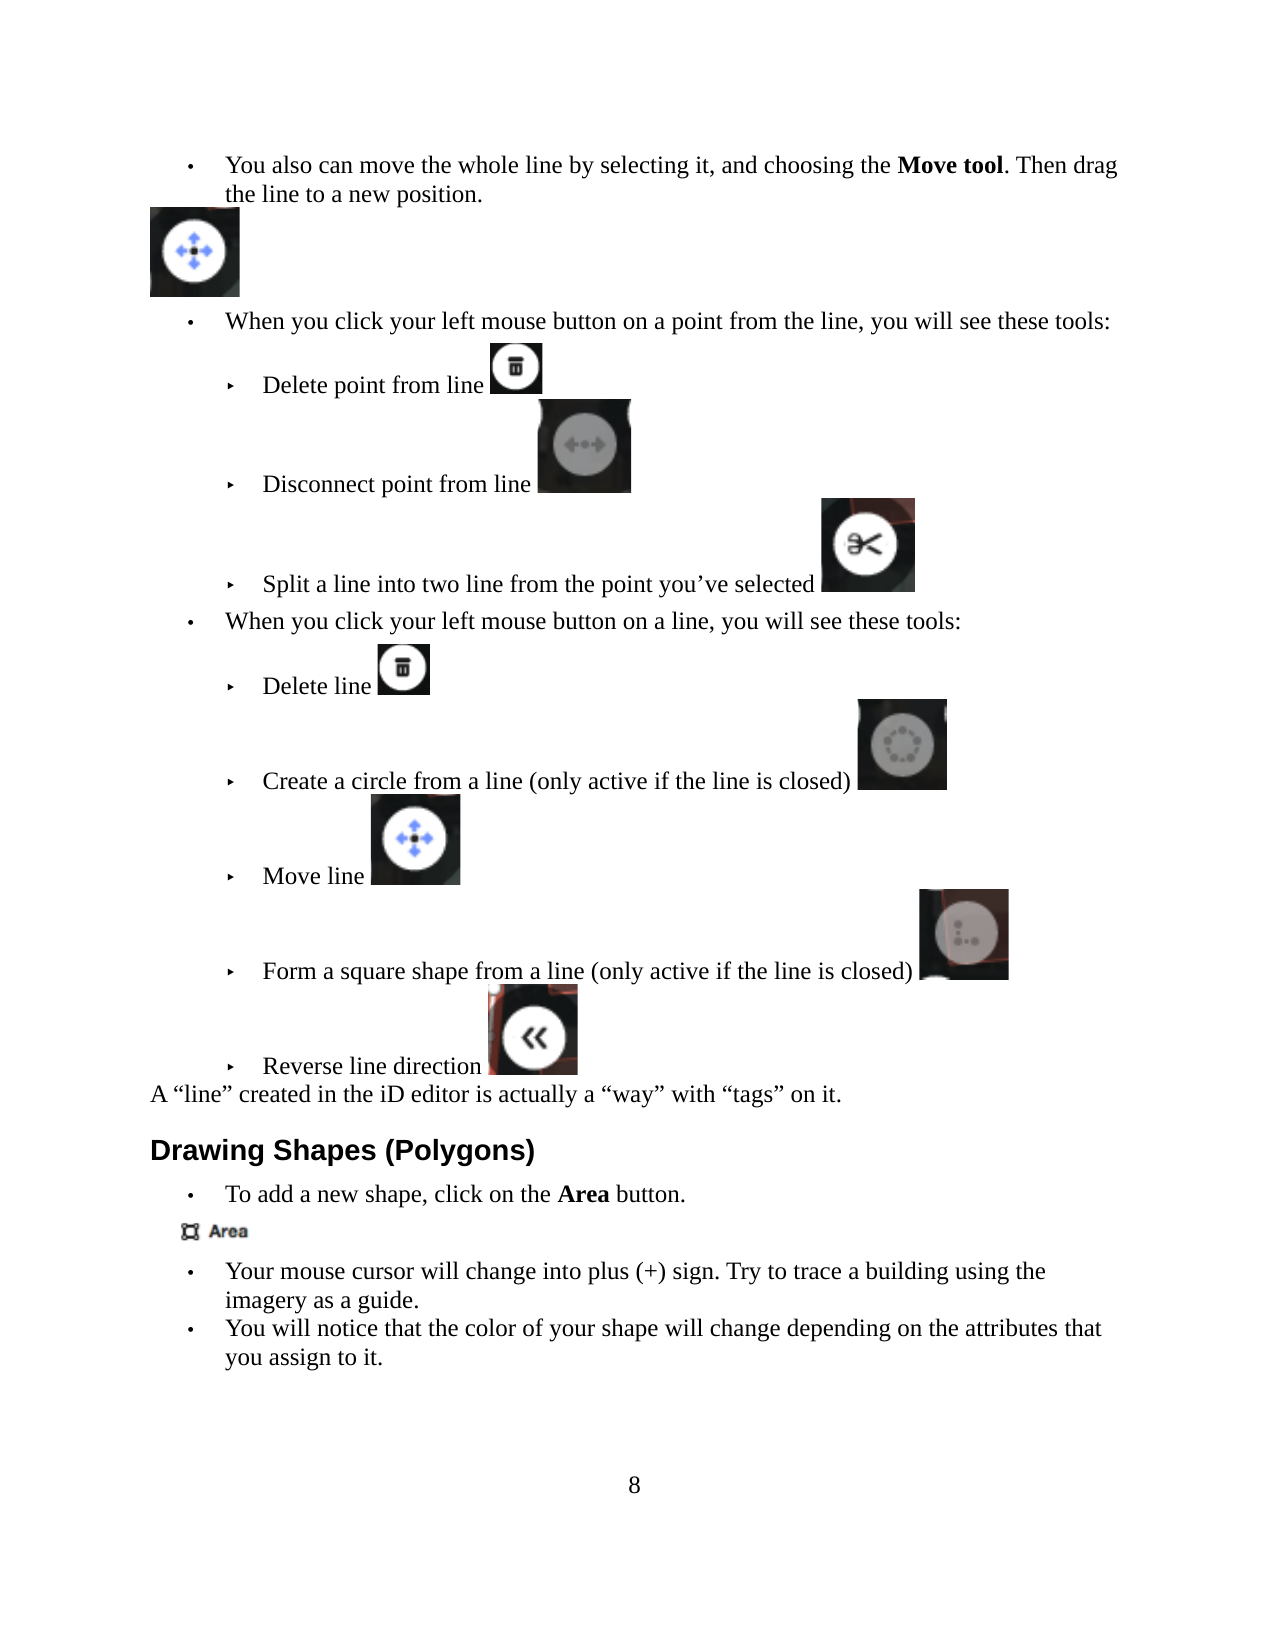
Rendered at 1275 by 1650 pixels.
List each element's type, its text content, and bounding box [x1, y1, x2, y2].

picture [537, 399, 632, 493]
list You will notice that the color of your shape will change depending on the attributes that you assign to it. [187, 1313, 1125, 1371]
list Split a line into two line from the point you’ve selected [225, 498, 1125, 597]
list When you click your left mouse button on a point from the line, you will see these tools: [187, 306, 1125, 335]
picture [919, 889, 1009, 980]
list Delete line [225, 644, 1125, 699]
picture [150, 1208, 275, 1256]
picture [857, 699, 947, 790]
list Move line [225, 794, 1125, 889]
picture [370, 794, 461, 885]
picture [150, 207, 240, 297]
list Delete point from line [225, 344, 1125, 399]
picture [490, 343, 543, 394]
list Disconnect point from line [225, 399, 1125, 498]
list Reverse line direction [225, 984, 1125, 1079]
list You also can move the whole line by selecting it, and choosing the Move tool. Then drag the line to a new position. [187, 150, 1125, 207]
subtitle Drawing Shapes (Polygons) [150, 1133, 1125, 1167]
list Form a square shape from a line (only active if the line is closed) [225, 889, 1125, 984]
list Your mouse cursor will change into plus (+) sign. Try to trace a building using the imagery as a guide. [187, 1256, 1125, 1313]
picture [821, 498, 915, 592]
list To add a new shape, click on the Area button. [187, 1179, 1125, 1208]
text A “line” created in the iD editor is actually a “way” with “tags” on it. [150, 1079, 1125, 1108]
picture [377, 644, 430, 695]
picture [488, 984, 578, 1075]
list When you click your left mouse button on a line, you will see these tools: [187, 606, 1125, 635]
list Create a circle from a line (only active if the line is closed) [225, 699, 1125, 794]
